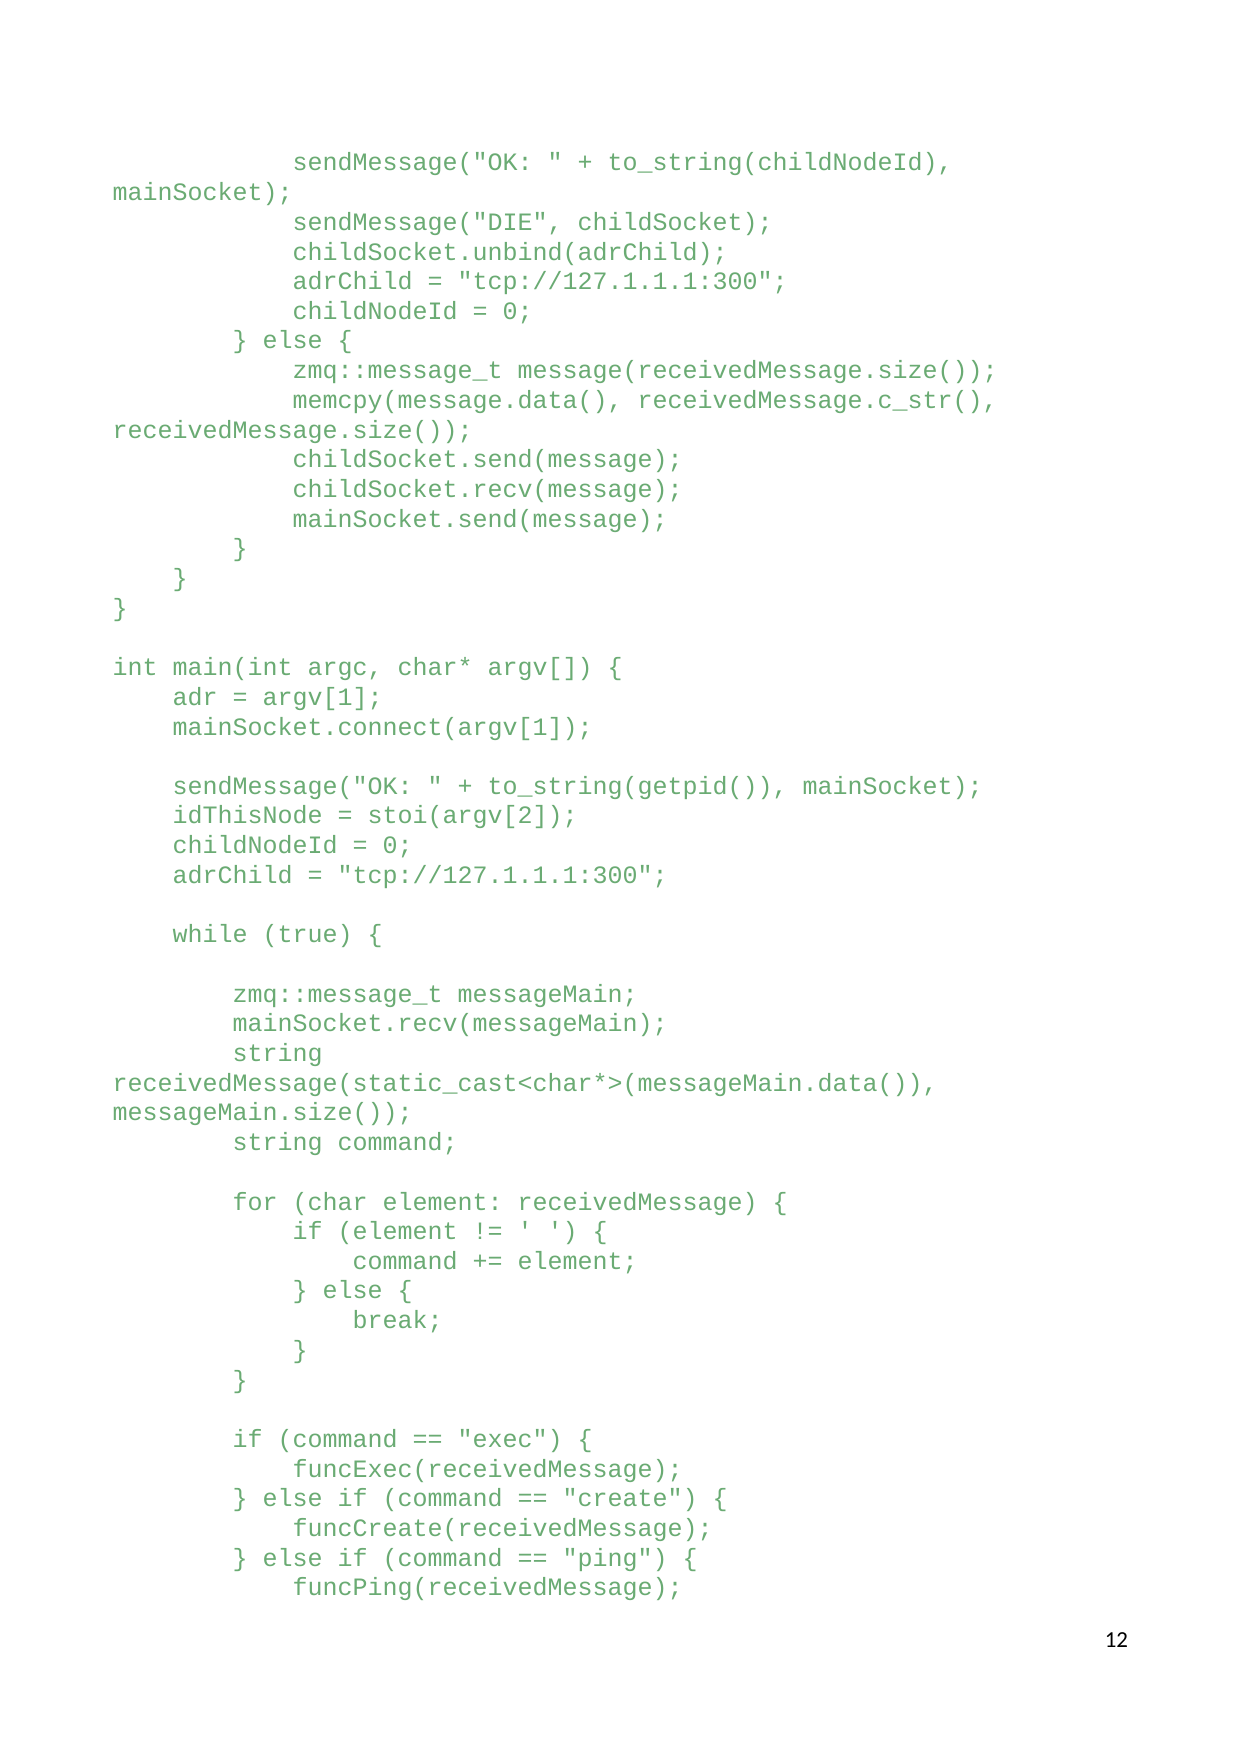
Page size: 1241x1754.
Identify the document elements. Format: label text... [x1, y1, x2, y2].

text } else { [112, 1278, 1128, 1306]
text } [112, 595, 1128, 624]
text childNodeId = 0; [112, 833, 1128, 861]
text idThisNode = stoi(argv[2]); [112, 803, 1128, 831]
text } [112, 536, 1128, 564]
text funcCreate(receivedMessage); [112, 1516, 1128, 1544]
text adrChild = "tcp://127.1.1.1:300"; [112, 862, 1128, 891]
text } [112, 566, 1128, 594]
text if (command == "exec") { [112, 1427, 1128, 1455]
text childSocket.recv(message); [112, 477, 1128, 505]
text } else if (command == "ping") { [112, 1545, 1128, 1574]
text int main(int argc, char* argv[]) { [112, 655, 1128, 683]
text adrChild = "tcp://127.1.1.1:300"; [112, 269, 1128, 297]
text mainSocket.connect(argv[1]); [112, 714, 1128, 742]
text sendMessage("OK: " + to_string(childNodeId), mainSocket); [112, 150, 1128, 208]
text for (char element: receivedMessage) { [112, 1189, 1128, 1217]
text zmq::message_t messageMain; [112, 981, 1128, 1009]
text sendMessage("OK: " + to_string(getpid()), mainSocket); [112, 773, 1128, 802]
text string command; [112, 1130, 1128, 1158]
text adr = argv[1]; [112, 684, 1128, 713]
text while (true) { [112, 922, 1128, 950]
text sendMessage("DIE", childSocket); [112, 209, 1128, 238]
text command += element; [112, 1248, 1128, 1277]
text string receivedMessage(static_cast<char*>(messageMain.data()), messageMain.size()); [112, 1041, 1128, 1128]
text } else { [112, 328, 1128, 356]
text childSocket.send(message); [112, 447, 1128, 475]
text } [112, 1367, 1128, 1396]
text break; [112, 1308, 1128, 1336]
text } else if (command == "create") { [112, 1486, 1128, 1514]
text mainSocket.recv(messageMain); [112, 1011, 1128, 1039]
text if (element != ' ') { [112, 1219, 1128, 1247]
text childSocket.unbind(adrChild); [112, 239, 1128, 267]
text childNodeId = 0; [112, 298, 1128, 327]
text memcpy(message.data(), receivedMessage.c_str(), receivedMessage.size()); [112, 387, 1128, 446]
text funcPing(receivedMessage); [112, 1575, 1128, 1603]
text zmq::message_t message(receivedMessage.size()); [112, 358, 1128, 386]
text mainSocket.send(message); [112, 506, 1128, 534]
text } [112, 1337, 1128, 1366]
text funcExec(receivedMessage); [112, 1456, 1128, 1484]
